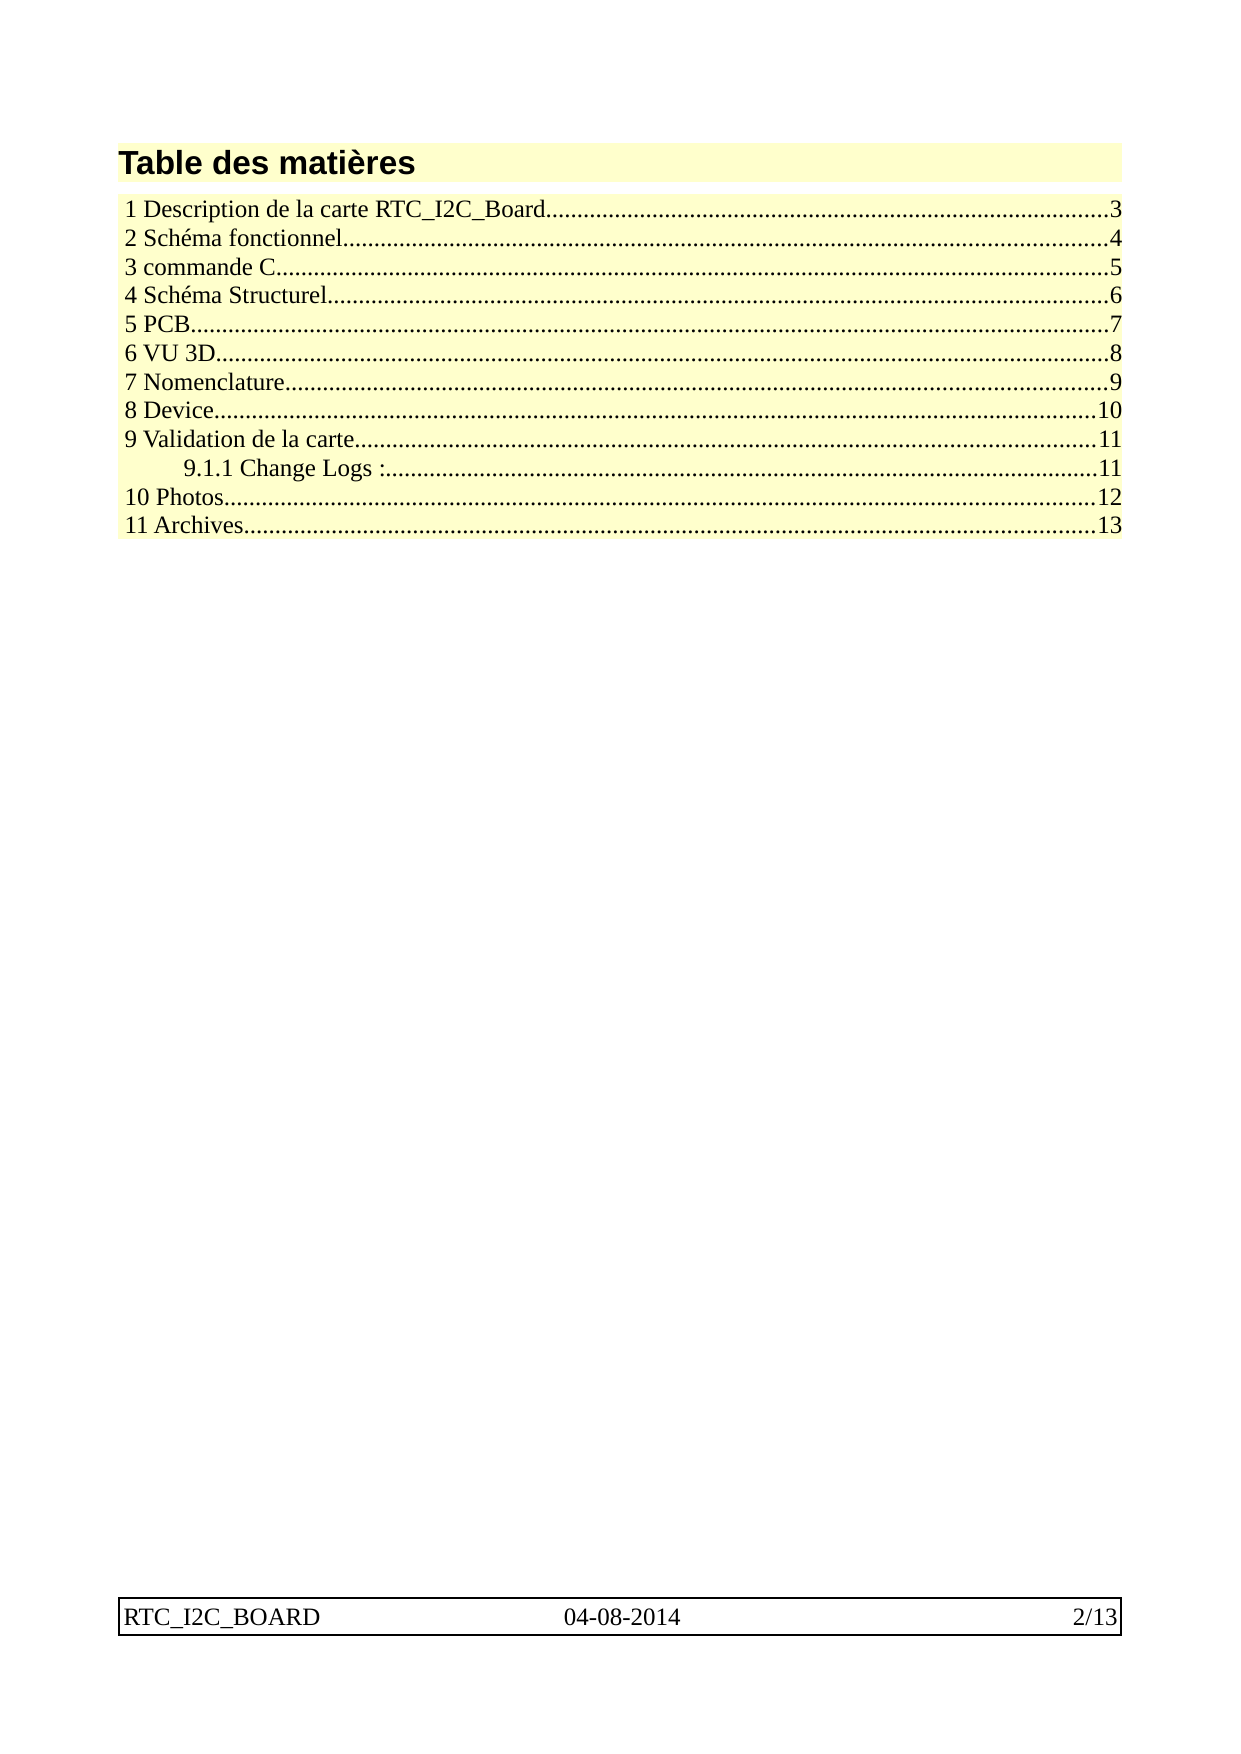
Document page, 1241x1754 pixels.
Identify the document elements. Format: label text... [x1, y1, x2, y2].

text 7 Nomenclature 9 [118, 367, 1122, 395]
subtitle Table des matières [118, 143, 1122, 182]
text 9 Validation de la carte 11 [118, 424, 1122, 453]
text 8 Device 10 [118, 395, 1122, 424]
text 10 Photos 12 [118, 482, 1122, 510]
text 11 Archives 13 [118, 510, 1122, 539]
text 4 Schéma Structurel 6 [118, 280, 1122, 309]
text 6 VU 3D 8 [118, 338, 1122, 367]
text 2 Schéma fonctionnel 4 [118, 223, 1122, 252]
text 9.1.1 Change Logs : 11 [177, 453, 1122, 482]
text 5 PCB 7 [118, 309, 1122, 338]
text 3 commande C 5 [118, 252, 1122, 280]
text 1 Description de la carte RTC_I2C_Board 3 [118, 194, 1122, 223]
